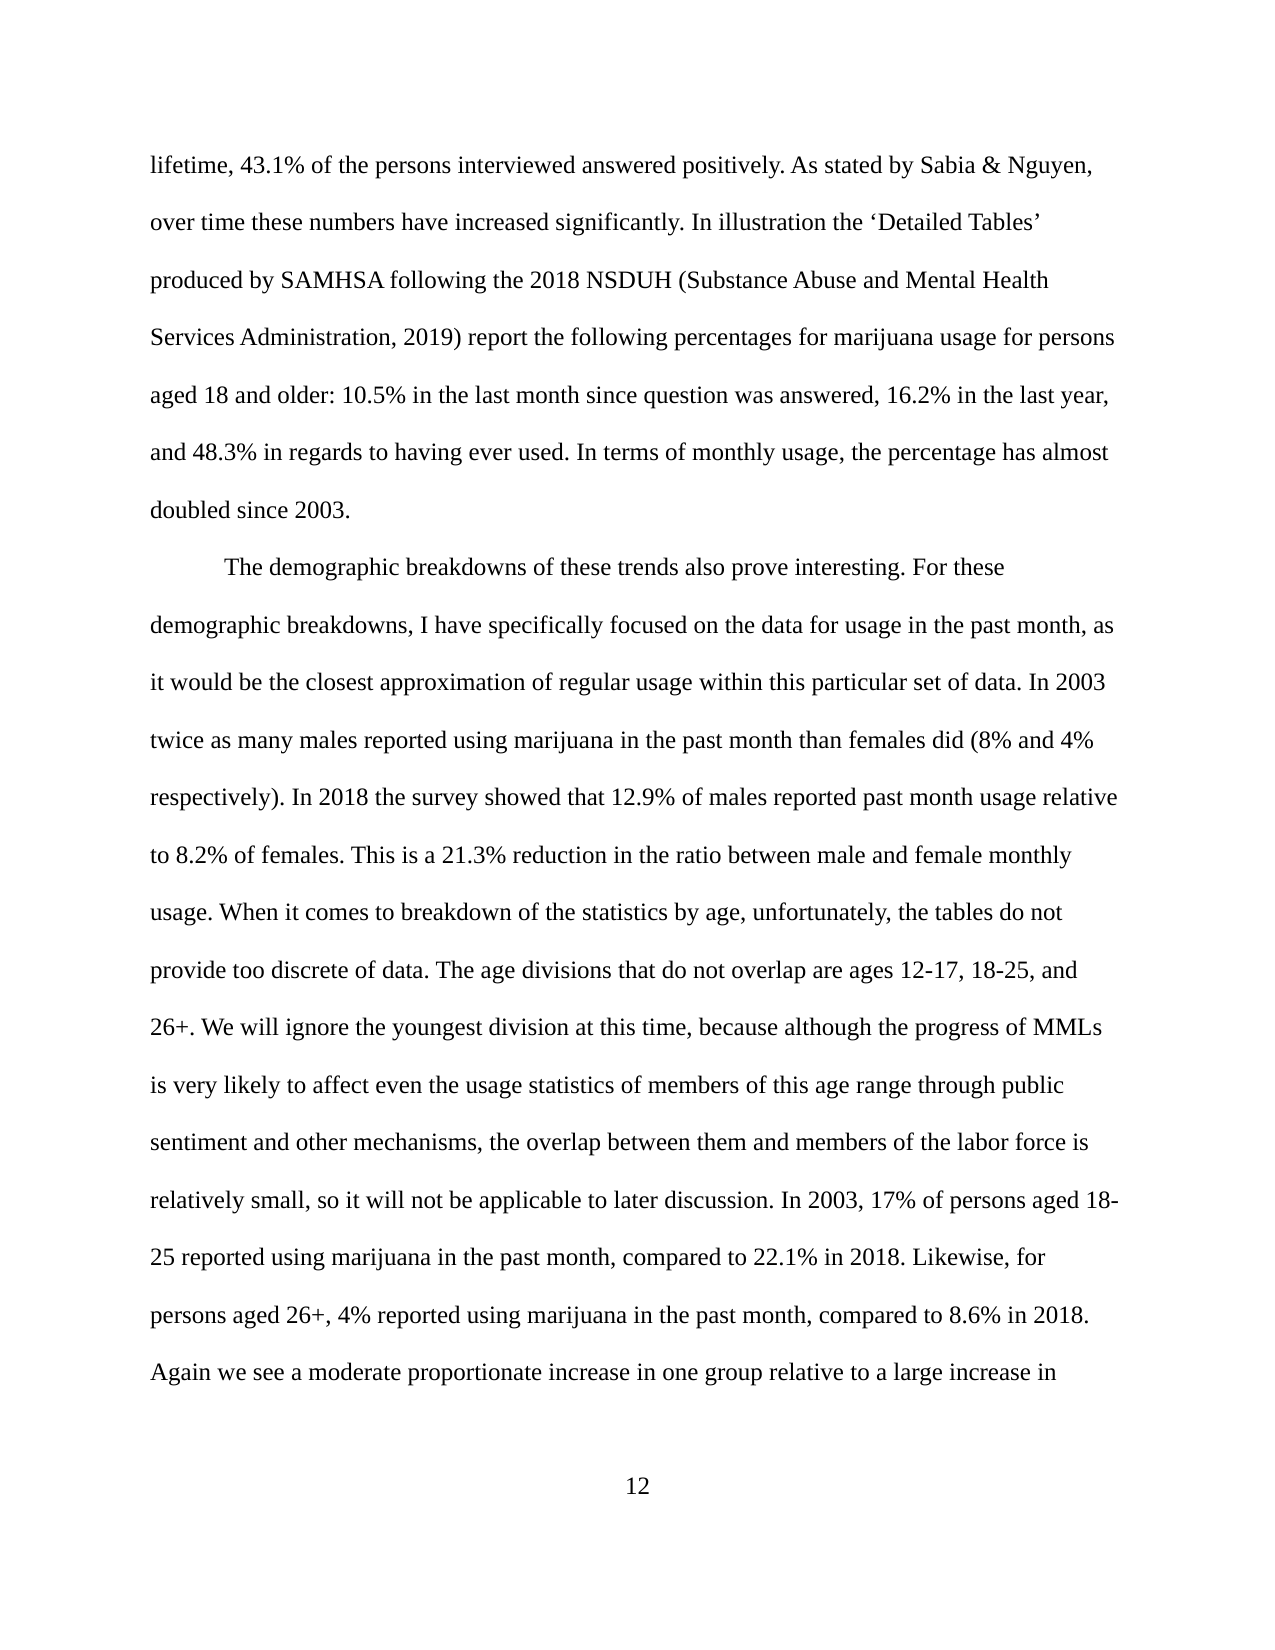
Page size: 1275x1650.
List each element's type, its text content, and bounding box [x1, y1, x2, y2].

text lifetime, 43.1% of the persons interviewed answered positively. As stated by Sabia & Nguyen, over time these numbers have increased significantly. In illustration the ‘Detailed Tables’ produced by SAMHSA following the 2018 NSDUH (Substance Abuse and Mental Health Services Administration, 2019) report the following percentages for marijuana usage for persons aged 18 and older: 10.5% in the last month since question was answered, 16.2% in the last year, and 48.3% in regards to having ever used. In terms of monthly usage, the percentage has almost doubled since 2003. [150, 150, 1125, 524]
text The demographic breakdowns of these trends also prove interesting. For these demographic breakdowns, I have specifically focused on the data for usage in the past month, as it would be the closest approximation of regular usage within this particular set of data. In 2003 twice as many males reported using marijuana in the past month than females did (8% and 4% respectively). In 2018 the survey showed that 12.9% of males reported past month usage relative to 8.2% of females. This is a 21.3% reduction in the ratio between male and female monthly usage. When it comes to breakdown of the statistics by age, unfortunately, the tables do not provide too discrete of data. The age divisions that do not overlap are ages 12-17, 18-25, and 26+. We will ignore the youngest division at this time, because although the progress of MMLs is very likely to affect even the usage statistics of members of this age range through public sentiment and other mechanisms, the overlap between them and members of the labor force is relatively small, so it will not be applicable to later discussion. In 2003, 17% of persons aged 18-25 reported using marijuana in the past month, compared to 22.1% in 2018. Likewise, for persons aged 26+, 4% reported using marijuana in the past month, compared to 8.6% in 2018. Again we see a moderate proportionate increase in one group relative to a large increase in [150, 552, 1125, 1386]
